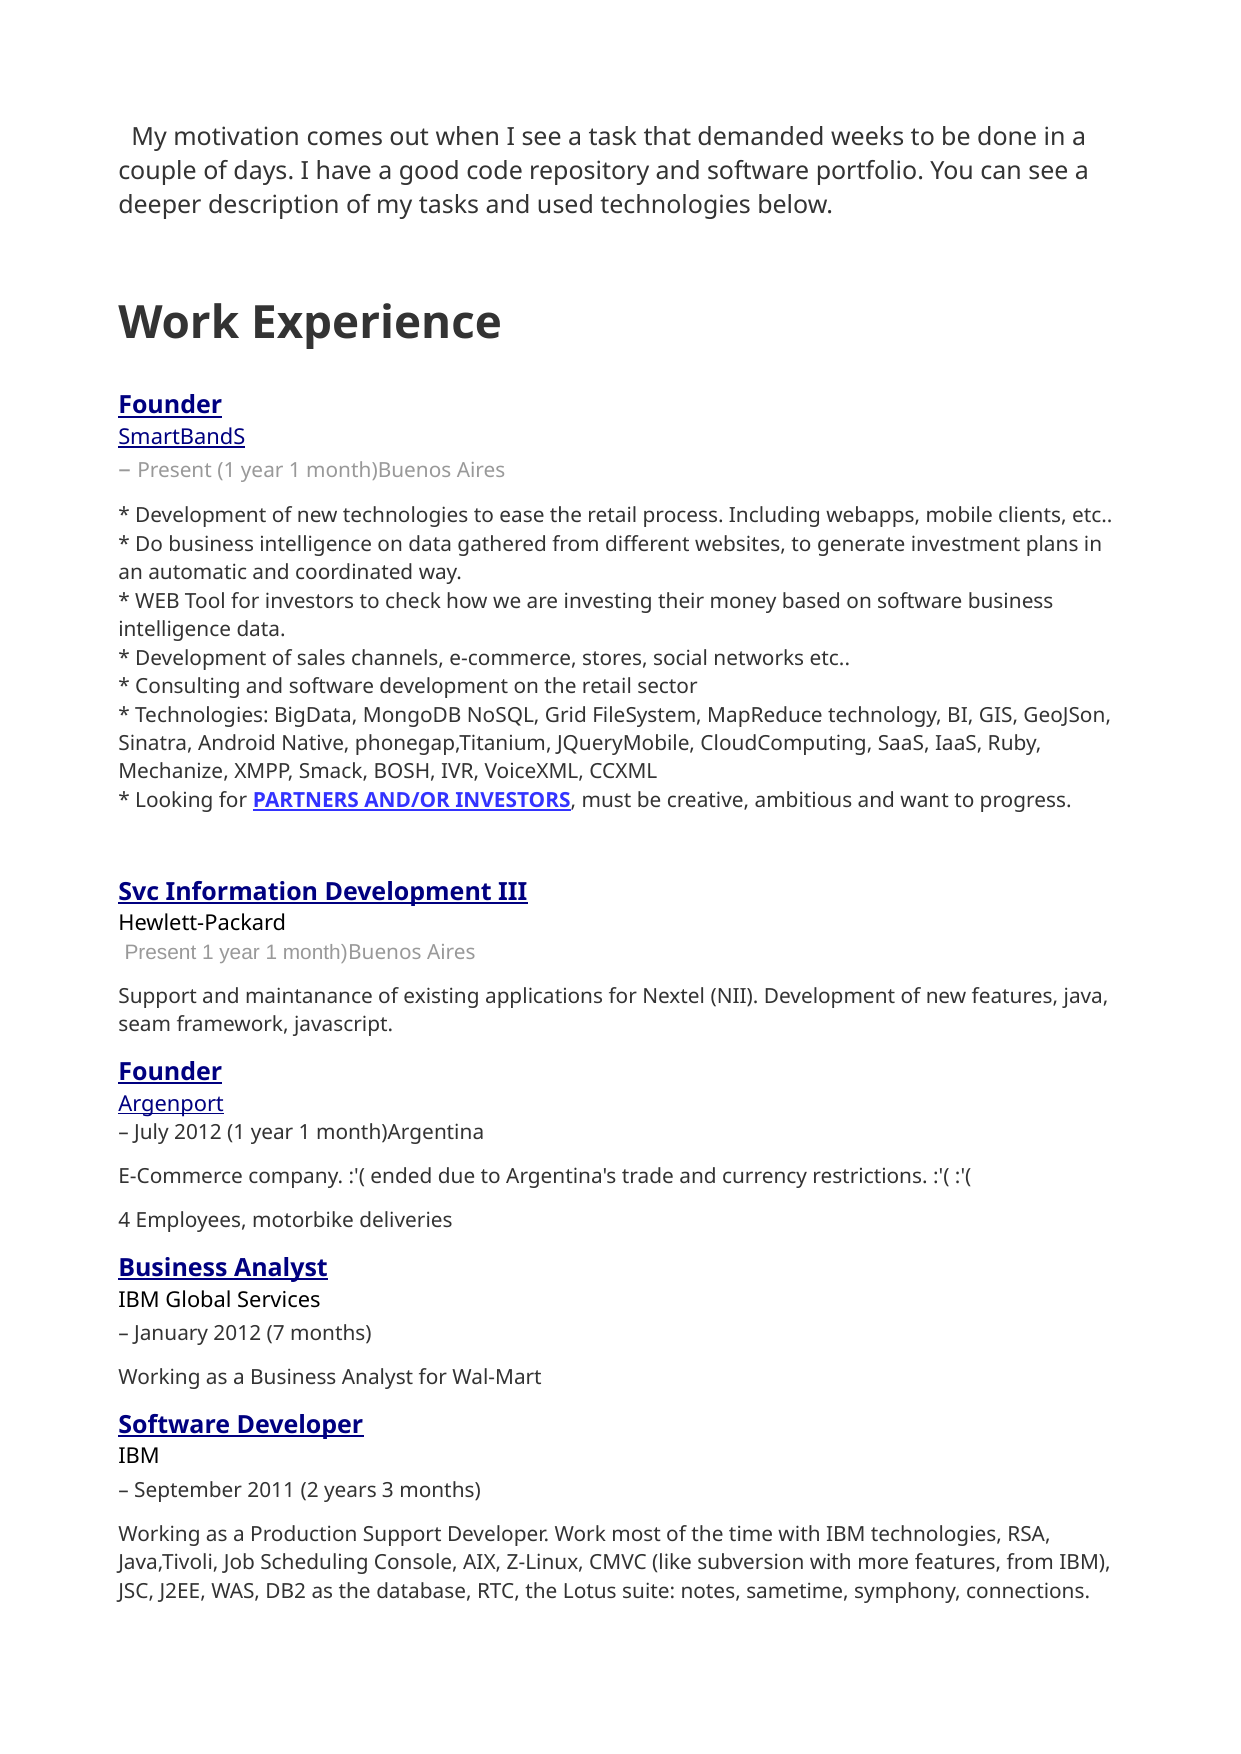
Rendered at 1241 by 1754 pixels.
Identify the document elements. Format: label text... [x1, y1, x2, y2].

text E-Commerce company. :'( ended due to Argentina's trade and currency restrictions. :'( :'( [118, 1161, 1122, 1190]
text 4 Employees, motorbike deliveries [118, 1206, 1122, 1234]
subtitle Founder [118, 387, 1122, 421]
text – September 2011 (2 years 3 months) [118, 1475, 1122, 1503]
text Work Experience [118, 290, 1122, 352]
text – Present (1 year 1 month)Buenos Aires [118, 451, 1122, 485]
text – January 2012 (7 months) [118, 1318, 1122, 1347]
subtitle Founder [118, 1053, 1122, 1088]
text Support and maintanance of existing applications for Nextel (NII). Development of new features, java, seam framework, javascript. [118, 981, 1122, 1038]
text Present 1 year 1 month)Buenos Aires [118, 937, 1122, 965]
subtitle Software Developer [118, 1406, 1122, 1440]
text – July 2012 (1 year 1 month)Argentina [118, 1117, 1122, 1146]
subtitle SmartBandS [118, 421, 1122, 451]
subtitle Argenport [118, 1088, 1122, 1117]
subtitle Hewlett-Packard [118, 907, 1122, 937]
subtitle Business Analyst [118, 1249, 1122, 1284]
text My motivation comes out when I see a task that demanded weeks to be done in a couple of days. I have a good code repository and software portfolio. You can see a deeper description of my tasks and used technologies below. [118, 118, 1122, 221]
text * Development of new technologies to ease the retail process. Including webapps, mobile clients, etc.. * Do business intelligence on data gathered from different websites, to generate investment plans in an automatic and coordinated way. * WEB Tool for investors to check how we are investing their money based on software business intelligence data. * Development of sales channels, e-commerce, stores, social networks etc.. * Consulting and software development on the retail sector * Technologies: BigData, MongoDB NoSQL, Grid FileSystem, MapReduce technology, BI, GIS, GeoJSon, Sinatra, Android Native, phonegap,Titanium, JQueryMobile, CloudComputing, SaaS, IaaS, Ruby, Mechanize, XMPP, Smack, BOSH, IVR, VoiceXML, CCXML * Looking for PARTNERS AND/OR INVESTORS, must be creative, ambitious and want to progress. [118, 501, 1122, 813]
subtitle IBM Global Services [118, 1284, 1122, 1313]
text Working as a Production Support Developer. Work most of the time with IBM technologies, RSA, Java,Tivoli, Job Scheduling Console, AIX, Z-Linux, CMVC (like subversion with more features, from IBM), JSC, J2EE, WAS, DB2 as the database, RTC, the Lotus suite: notes, sametime, symphony, connections. [118, 1519, 1122, 1604]
text Working as a Business Analyst for Wal-Mart [118, 1362, 1122, 1391]
subtitle Svc Information Development III [118, 873, 1122, 907]
subtitle IBM [118, 1440, 1122, 1470]
